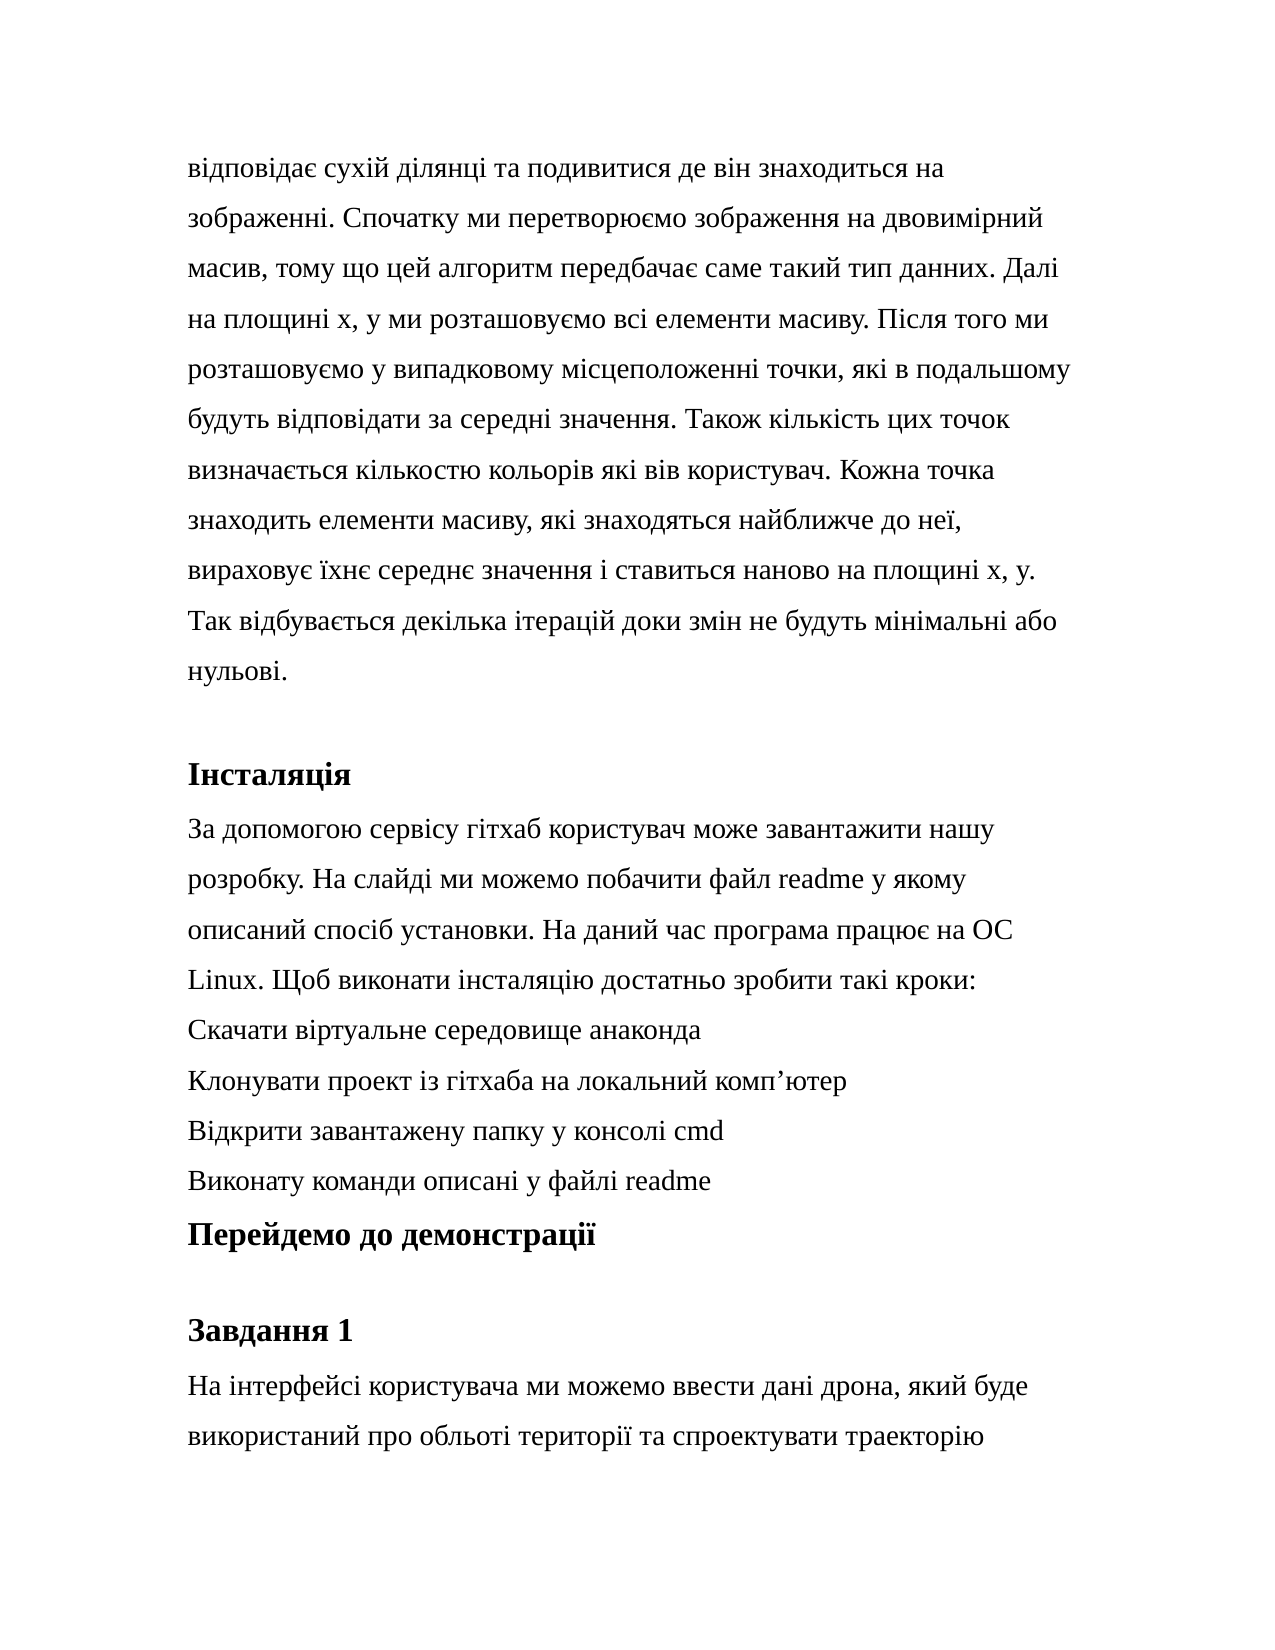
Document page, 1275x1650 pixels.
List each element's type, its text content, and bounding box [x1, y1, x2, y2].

text Клонувати проект із гітхаба на локальний компʼютер [187, 1063, 1087, 1096]
text Інсталяція [187, 754, 1087, 792]
text Виконату команди описані у файлі readmе [187, 1163, 1087, 1197]
text На інтерфейсі користувача ми можемо ввести дані дрона, який буде використаний про обльоті території та спроектувати траекторію [187, 1368, 1087, 1452]
text Перейдемо до демонстрації [187, 1214, 1087, 1252]
text Скачати віртуальне середовище анаконда [187, 1012, 1087, 1046]
text Завдання 1 [187, 1311, 1087, 1349]
text Відкрити завантажену папку у консолі cmd [187, 1113, 1087, 1147]
text відповідає сухій ділянці та подивитися де він знаходиться на зображенні. Спочатку ми перетворюємо зображення на двовимірний масив, тому що цей алгоритм передбачає саме такий тип данних. Далі на площині x, y ми розташовуємо всі елементи масиву. Після того ми розташовуємо у випадковому місцеположенні точки, які в подальшому будуть відповідати за середні значення. Також кількість цих точок визначається кількостю кольорів які вів користувач. Кожна точка знаходить елементи масиву, які знаходяться найближче до неї, вираховує їхнє середнє значення і ставиться наново на площині x, y. Так відбувається декілька ітерацій доки змін не будуть мінімальні або нульові. [187, 150, 1087, 687]
text За допомогою сервісу гітхаб користувач може завантажити нашу розробку. На слайді ми можемо побачити файл readme у якому описаний спосіб установки. На даний час програма працює на ОС Linux. Щоб виконати інсталяцію достатньо зробити такі кроки: [187, 811, 1087, 996]
